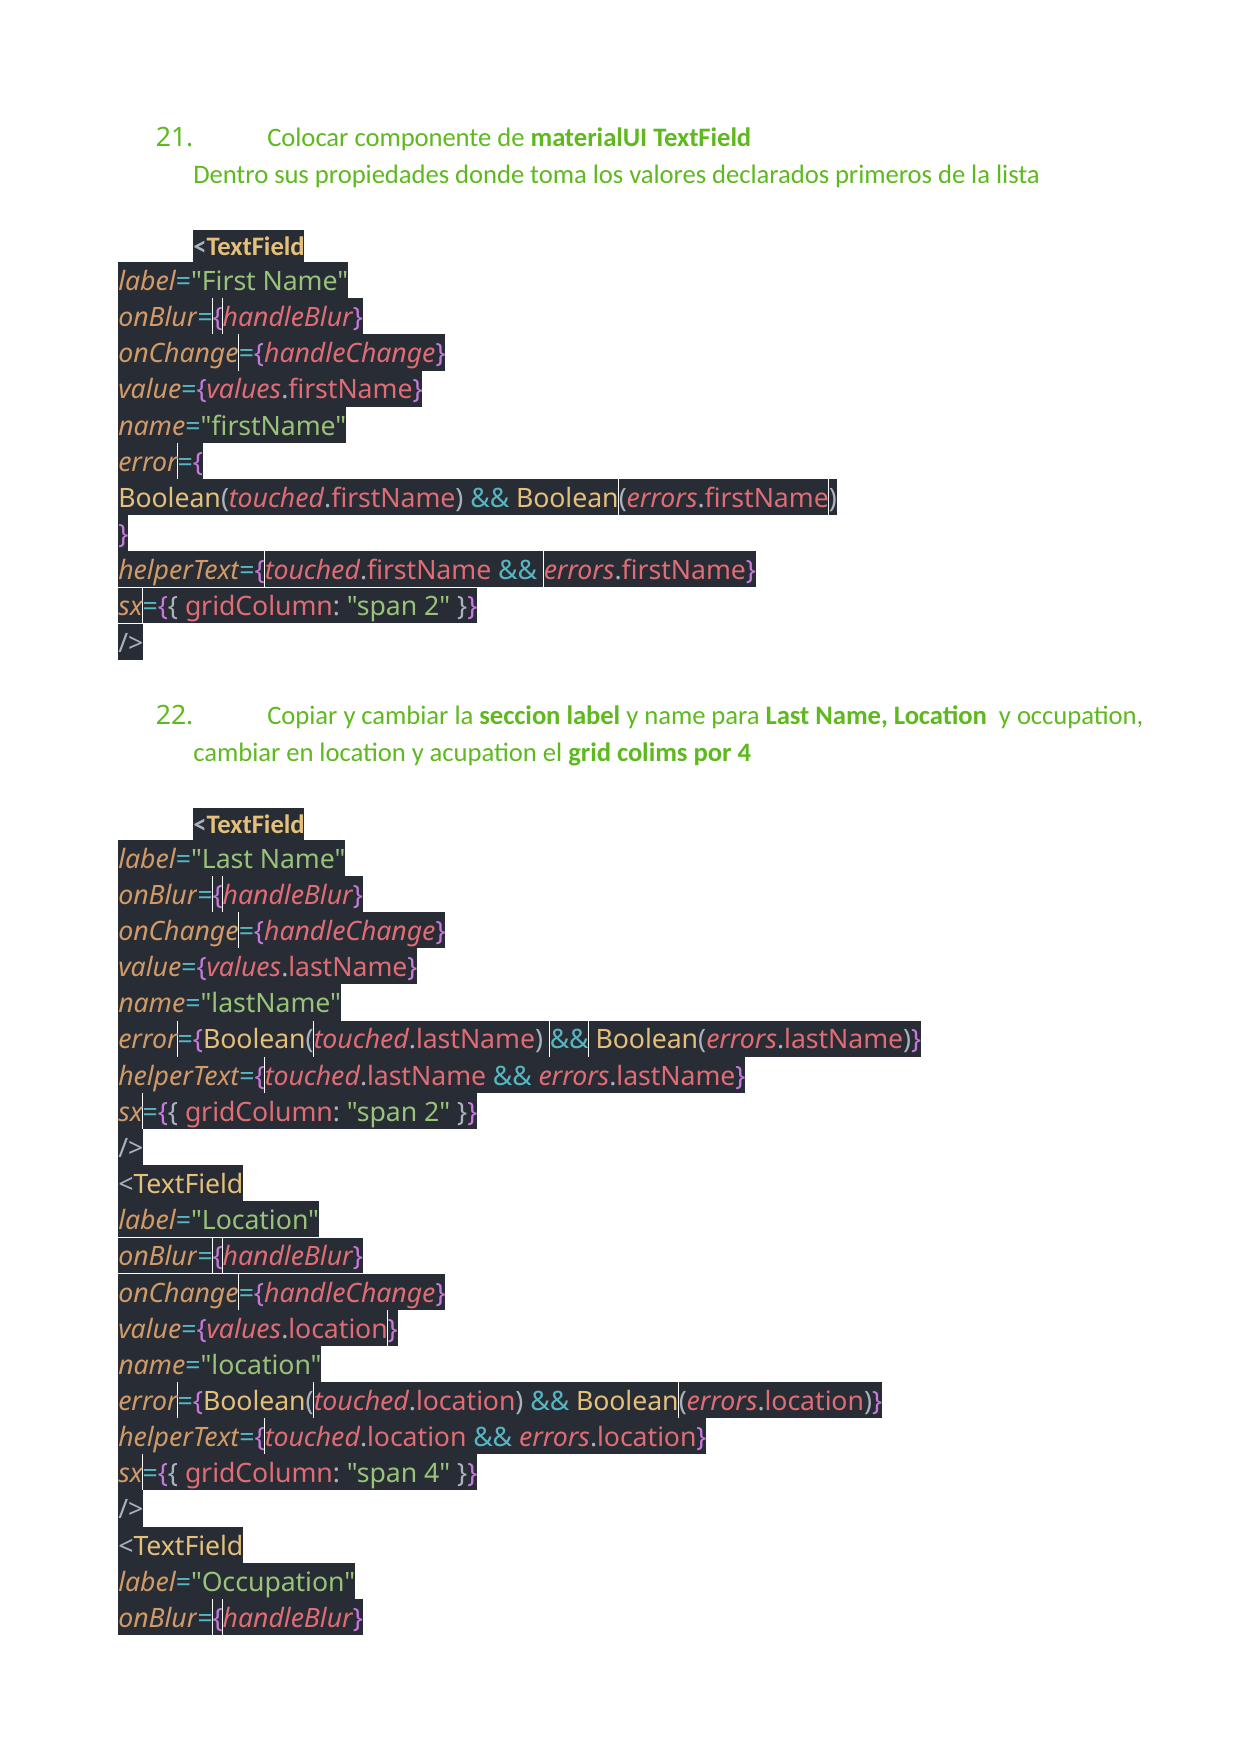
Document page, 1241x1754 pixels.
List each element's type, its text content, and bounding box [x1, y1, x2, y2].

text helperText={touched.lastName && errors.lastName} [118, 1057, 1175, 1093]
text label="Last Name" [118, 840, 1175, 876]
text label="Occupation" [118, 1563, 1175, 1599]
text label="Location" [118, 1201, 1175, 1237]
text value={values.firstName} [118, 371, 1175, 407]
text name="firstName" [118, 407, 1175, 443]
text name="lastName" [118, 984, 1175, 1021]
text onBlur={handleBlur} [118, 1599, 1175, 1635]
text value={values.location} [118, 1310, 1175, 1346]
list Copiar y cambiar la seccion label y name para Last Name, Location y occupation, cambiar en location y acupation el grid colims por 4 <TextField [156, 696, 1175, 840]
text onBlur={handleBlur} [118, 298, 1175, 334]
text name="location" [118, 1346, 1175, 1382]
list Colocar componente de materialUI TextField Dentro sus propiedades donde toma los valores declarados primeros de la lista <TextField [156, 118, 1175, 262]
text onBlur={handleBlur} [118, 876, 1175, 912]
text onBlur={handleBlur} [118, 1237, 1175, 1273]
text Boolean(touched.firstName) && Boolean(errors.firstName) [118, 479, 1175, 515]
text error={ [118, 443, 1175, 479]
text /> [118, 623, 1175, 696]
text helperText={touched.firstName && errors.firstName} [118, 551, 1175, 587]
text onChange={handleChange} [118, 912, 1175, 948]
text helperText={touched.location && errors.location} [118, 1418, 1175, 1454]
text error={Boolean(touched.lastName) && Boolean(errors.lastName)} [118, 1021, 1175, 1057]
text <TextField [118, 1527, 1175, 1563]
text error={Boolean(touched.location) && Boolean(errors.location)} [118, 1382, 1175, 1418]
text onChange={handleChange} [118, 1273, 1175, 1310]
text sx={{ gridColumn: "span 2" }} [118, 1093, 1175, 1129]
text sx={{ gridColumn: "span 4" }} [118, 1454, 1175, 1490]
text <TextField [118, 1165, 1175, 1201]
text } [118, 515, 1175, 551]
text sx={{ gridColumn: "span 2" }} [118, 587, 1175, 623]
text /> [118, 1129, 1175, 1165]
text value={values.lastName} [118, 948, 1175, 984]
text label="First Name" [118, 262, 1175, 298]
text /> [118, 1490, 1175, 1527]
text onChange={handleChange} [118, 334, 1175, 371]
